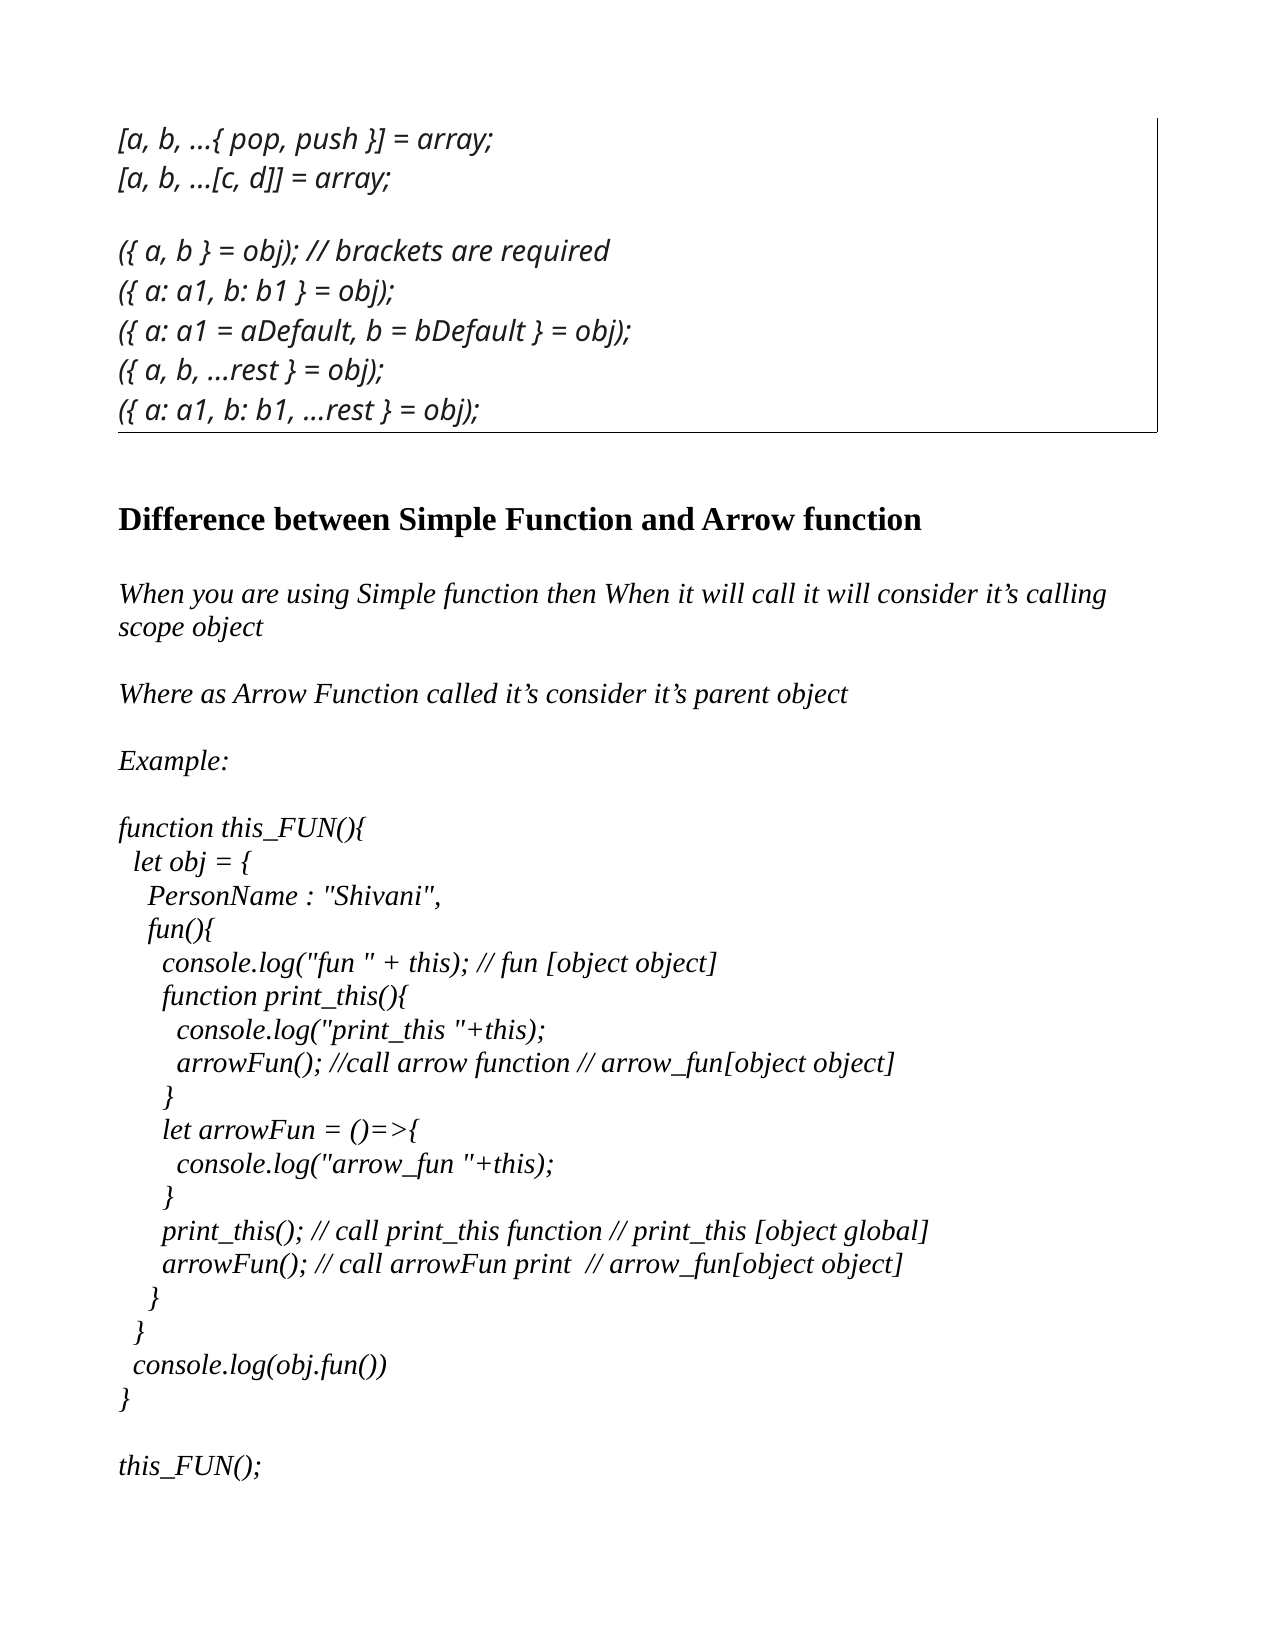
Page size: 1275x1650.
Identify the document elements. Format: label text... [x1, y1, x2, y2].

text print_this(); // call print_this function // print_this [object global] [118, 1213, 1157, 1247]
text } [118, 1381, 1157, 1414]
text function this_FUN(){ [118, 811, 1157, 844]
text } [118, 1179, 1157, 1213]
text } [118, 1079, 1157, 1112]
text ({ a, b } = obj); // brackets are required [118, 231, 1157, 270]
text this_FUN(); [118, 1448, 1157, 1481]
text console.log("fun " + this); // fun [object object] [118, 945, 1157, 978]
text PersonName : "Shivani", [118, 878, 1157, 911]
text When you are using Simple function then When it will call it will consider it’s calling scope object [118, 576, 1157, 643]
text [a, b, ...{ pop, push }] = array; [118, 118, 1157, 158]
text function print_this(){ [118, 978, 1157, 1012]
text let arrowFun = ()=>{ [118, 1112, 1157, 1146]
text Where as Arrow Function called it’s consider it’s parent object [118, 676, 1157, 710]
text ({ a, b, ...rest } = obj); [118, 349, 1157, 389]
text let obj = { [118, 844, 1157, 878]
text Example: [118, 743, 1157, 777]
text arrowFun(); // call arrowFun print // arrow_fun[object object] [118, 1247, 1157, 1280]
text arrowFun(); //call arrow function // arrow_fun[object object] [118, 1045, 1157, 1079]
text [a, b, ...[c, d]] = array; [118, 158, 1157, 197]
text ({ a: a1, b: b1, ...rest } = obj); [118, 389, 1157, 432]
text } [118, 1314, 1157, 1347]
text console.log(obj.fun()) [118, 1347, 1157, 1381]
text console.log("arrow_fun "+this); [118, 1146, 1157, 1179]
text Difference between Simple Function and Arrow function [118, 499, 1157, 537]
text fun(){ [118, 911, 1157, 945]
text ({ a: a1 = aDefault, b = bDefault } = obj); [118, 310, 1157, 349]
text } [118, 1280, 1157, 1314]
text ({ a: a1, b: b1 } = obj); [118, 270, 1157, 310]
text console.log("print_this "+this); [118, 1012, 1157, 1045]
